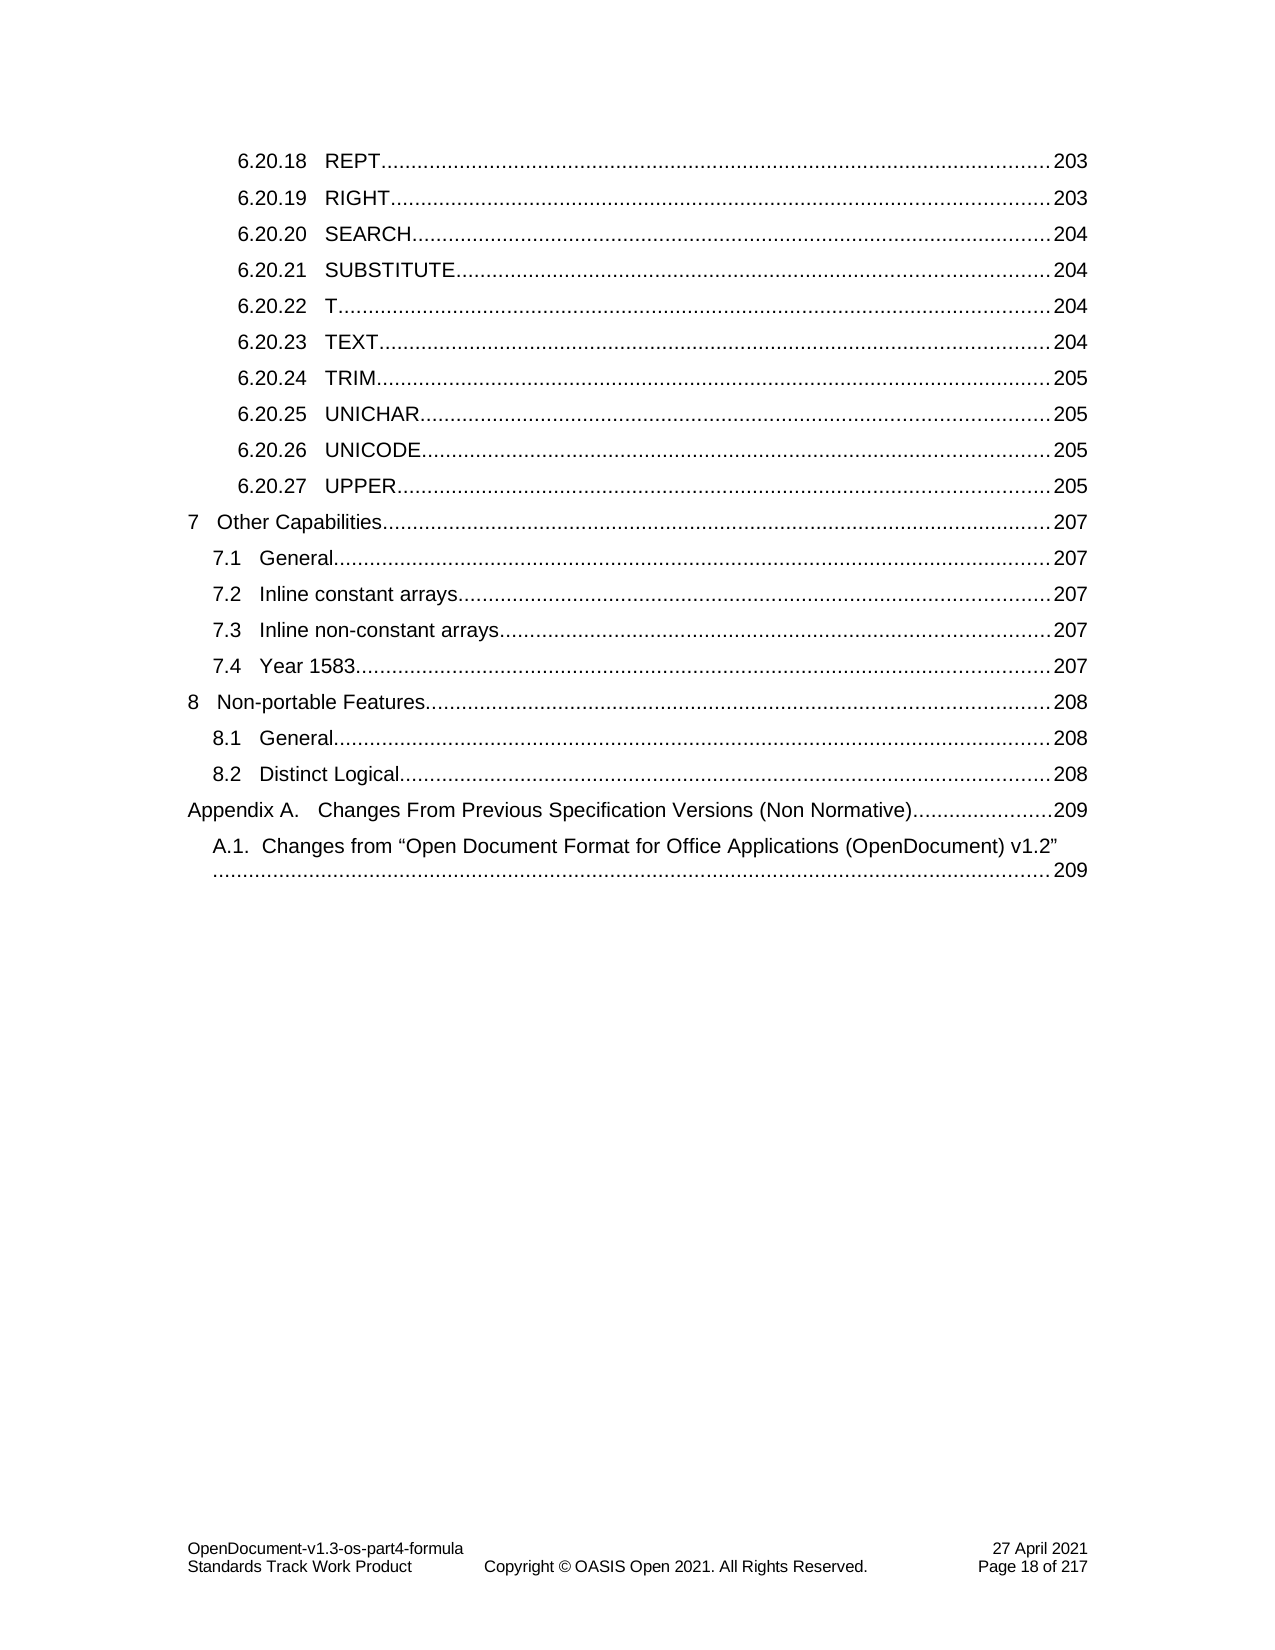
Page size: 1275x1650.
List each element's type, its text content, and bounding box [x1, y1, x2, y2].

text 6.20.27 UPPER 205 [237, 474, 1088, 498]
text 6.20.20 SEARCH 204 [237, 222, 1088, 246]
text 6.20.18 REPT 203 [237, 150, 1088, 173]
text 8.2 Distinct Logical 208 [212, 763, 1088, 786]
text 6.20.24 TRIM 205 [237, 366, 1088, 390]
text 6.20.26 UNICODE 205 [237, 438, 1088, 462]
text A.1. Changes from “Open Document Format for Office Applications (OpenDocument) v1.2” 209 [212, 835, 1088, 882]
text 7 Other Capabilities 207 [187, 510, 1088, 534]
text 6.20.23 TEXT 204 [237, 330, 1088, 354]
text 6.20.25 UNICHAR 205 [237, 402, 1088, 426]
text 7.4 Year 1583 207 [212, 654, 1088, 678]
text 8.1 General 208 [212, 727, 1088, 750]
text 7.1 General 207 [212, 546, 1088, 570]
text 6.20.19 RIGHT 203 [237, 186, 1088, 209]
text 8 Non-portable Features 208 [187, 691, 1088, 714]
text 7.3 Inline non-constant arrays 207 [212, 618, 1088, 642]
text 6.20.21 SUBSTITUTE 204 [237, 258, 1088, 282]
text 7.2 Inline constant arrays 207 [212, 582, 1088, 606]
text Appendix A. Changes From Previous Specification Versions (Non Normative) 209 [187, 799, 1088, 822]
text 6.20.22 T 204 [237, 294, 1088, 318]
